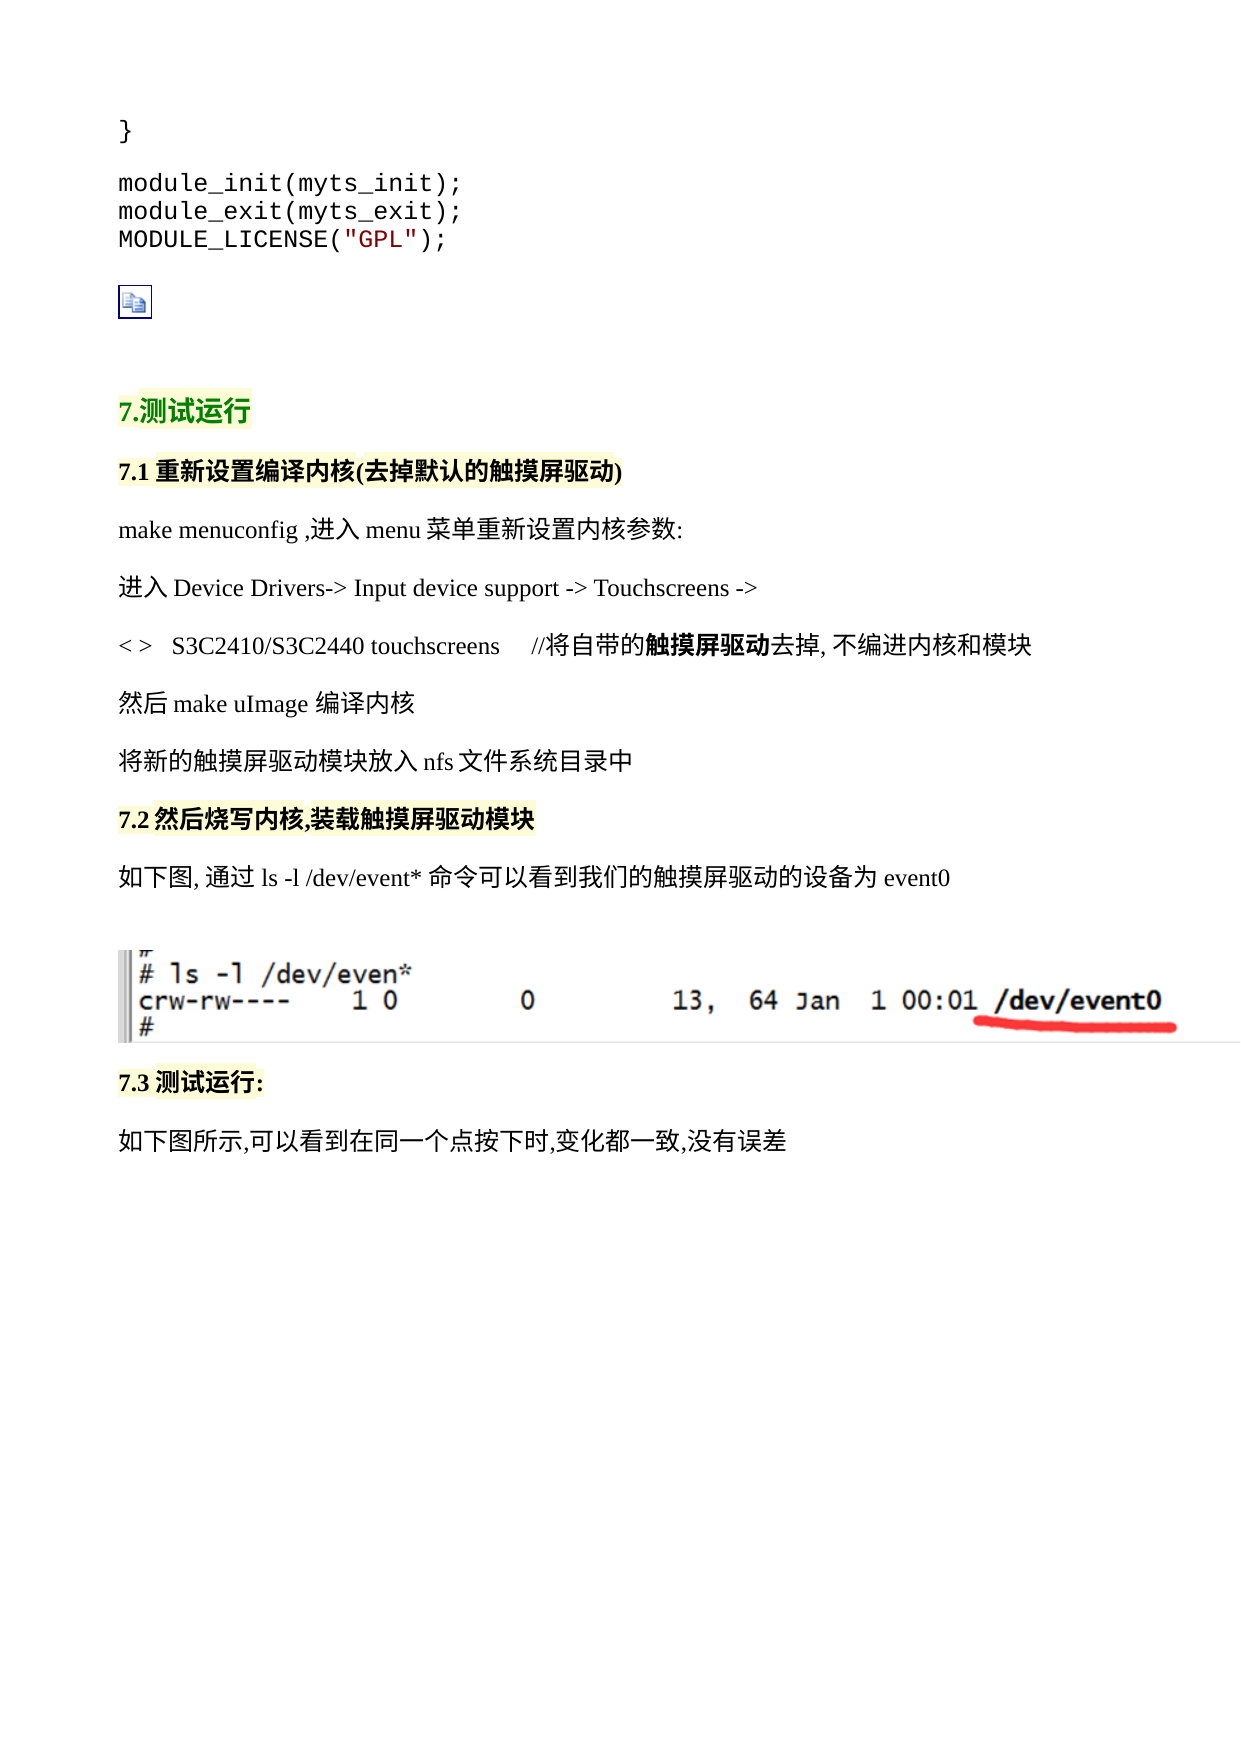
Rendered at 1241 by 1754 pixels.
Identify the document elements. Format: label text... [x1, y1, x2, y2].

text 7.2然后烧写内核,装载触摸屏驱动模块 [118, 800, 1122, 836]
text module_init(myts_init); [118, 170, 1122, 198]
text 如下图, 通过 ls -l /dev/event* 命令可以看到我们的触摸屏驱动的设备为event0 [118, 858, 1122, 894]
text 7.3 测试运行: [118, 1063, 1122, 1099]
text MODULE_LICENSE("GPL"); [118, 227, 1122, 255]
text } [118, 118, 1122, 146]
picture [118, 950, 1241, 1043]
text 将新的触摸屏驱动模块放入nfs文件系统目录中 [118, 742, 1122, 778]
text 如下图所示,可以看到在同一个点按下时,变化都一致,没有误差 [118, 1121, 1122, 1157]
text make menuconfig ,进入menu菜单重新设置内核参数: [118, 510, 1122, 546]
text 然后make uImage 编译内核 [118, 684, 1122, 720]
text 进入Device Drivers-> Input device support -> Touchscreens -> [118, 568, 1122, 604]
text 7.测试运行 [118, 388, 1122, 429]
text module_exit(myts_exit); [118, 198, 1122, 227]
picture [120, 286, 151, 317]
text < > S3C2410/S3C2440 touchscreens //将自带的触摸屏驱动去掉, 不编进内核和模块 [118, 626, 1122, 662]
text 7.1 重新设置编译内核(去掉默认的触摸屏驱动) [118, 452, 1122, 488]
